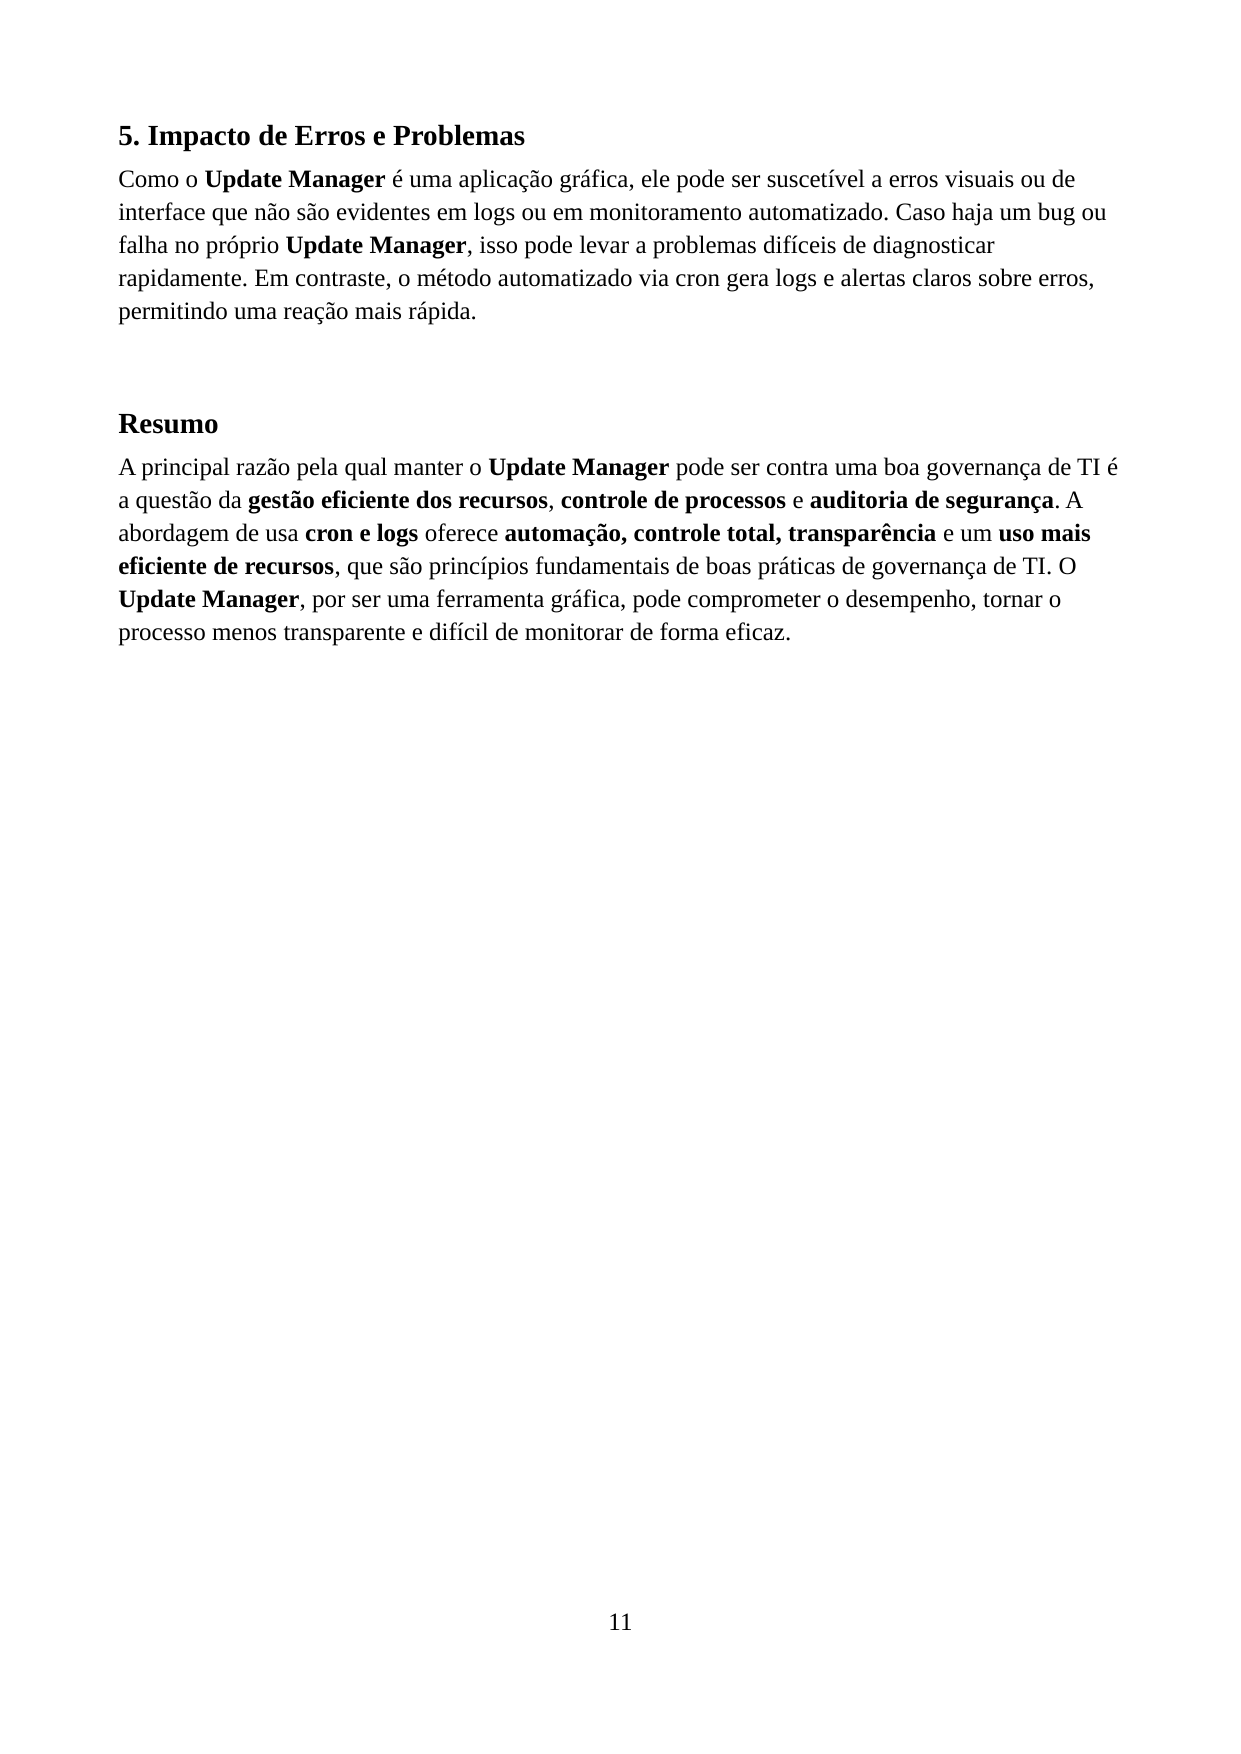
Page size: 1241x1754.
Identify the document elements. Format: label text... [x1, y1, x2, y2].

text A principal razão pela qual manter o Update Manager pode ser contra uma boa governança de TI é a questão da gestão eficiente dos recursos, controle de processos e auditoria de segurança. A abordagem de usa cron e logs oferece automação, controle total, transparência e um uso mais eficiente de recursos, que são princípios fundamentais de boas práticas de governança de TI. O Update Manager, por ser uma ferramenta gráfica, pode comprometer o desempenho, tornar o processo menos transparente e difícil de monitorar de forma eficaz. [118, 452, 1122, 646]
subtitle Resumo [118, 406, 1122, 439]
text Como o Update Manager é uma aplicação gráfica, ele pode ser suscetível a erros visuais ou de interface que não são evidentes em logs ou em monitoramento automatizado. Caso haja um bug ou falha no próprio Update Manager, isso pode levar a problemas difíceis de diagnosticar rapidamente. Em contraste, o método automatizado via cron gera logs e alertas claros sobre erros, permitindo uma reação mais rápida. [118, 164, 1122, 325]
subtitle 5. Impacto de Erros e Problemas [118, 118, 1122, 152]
